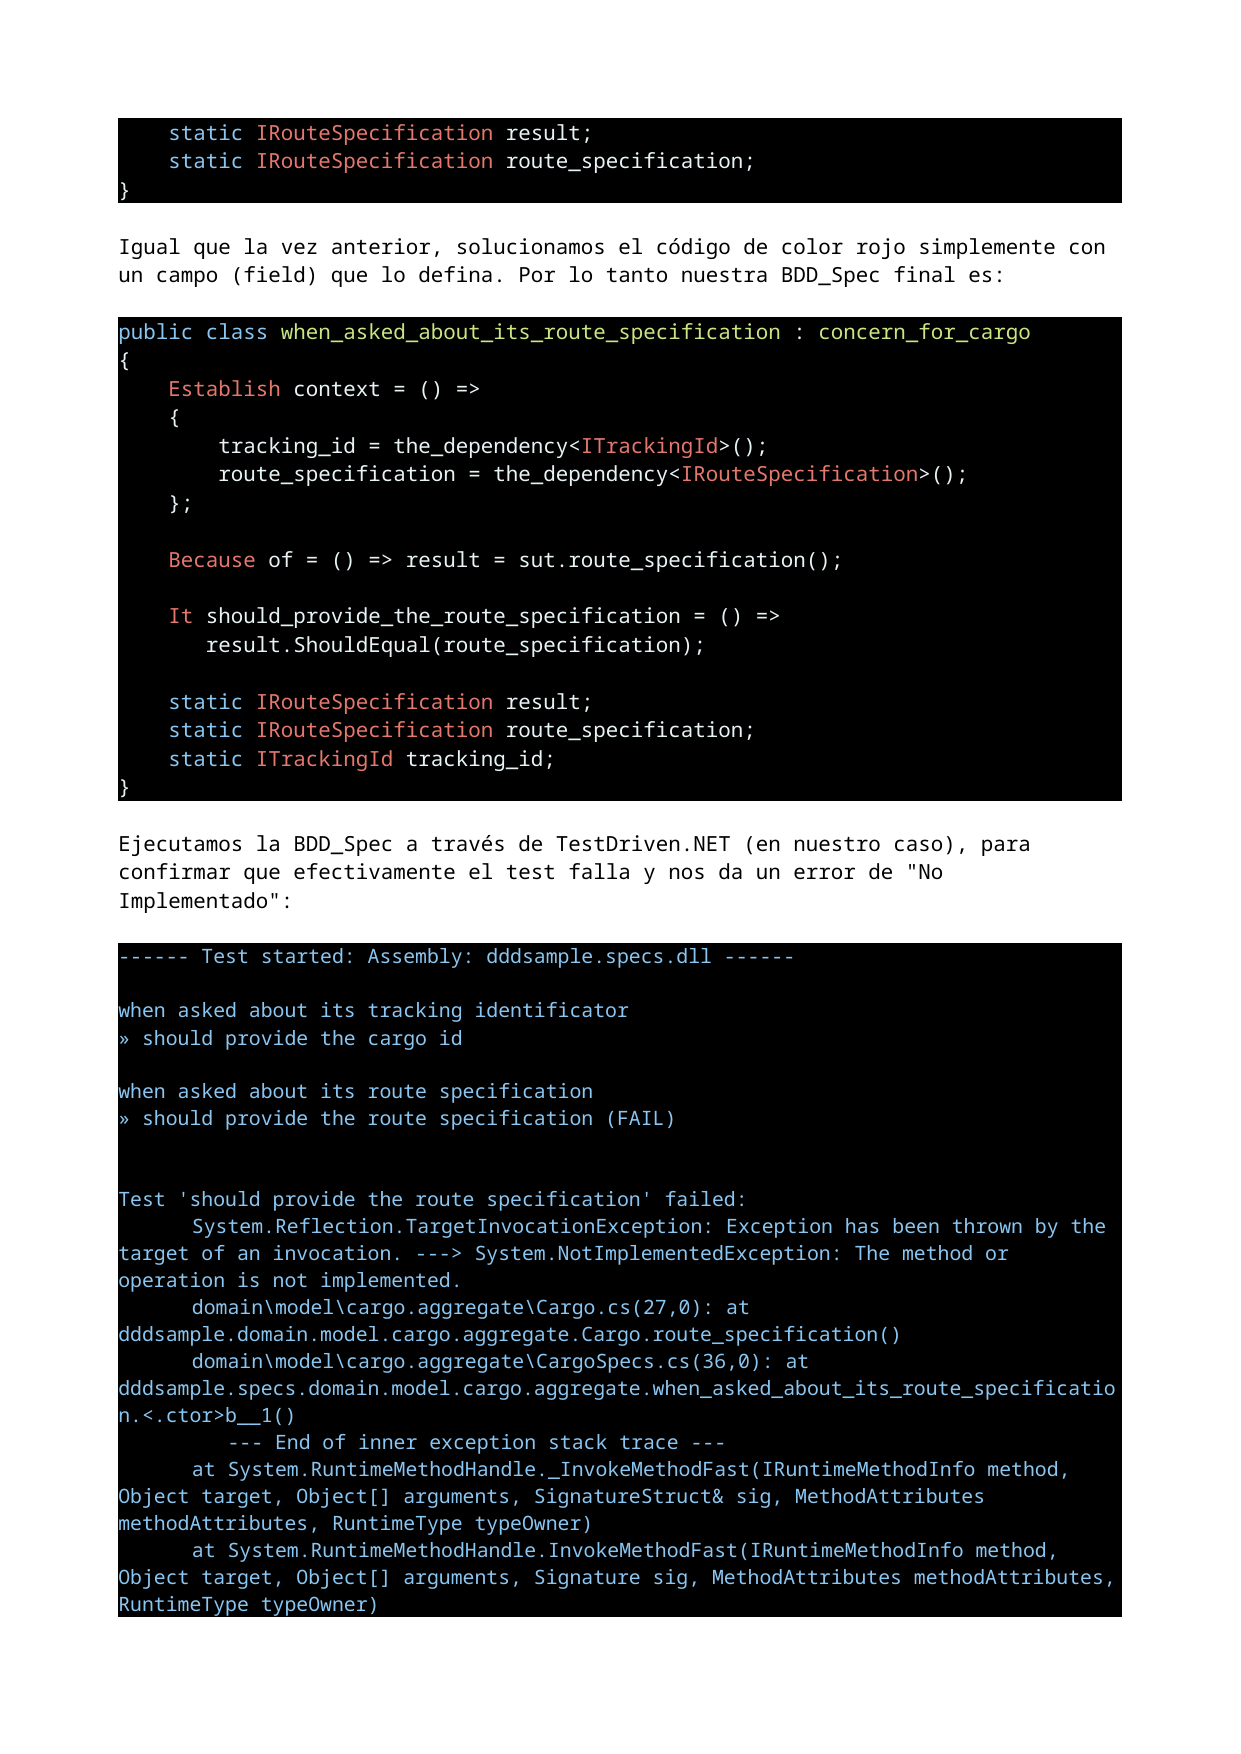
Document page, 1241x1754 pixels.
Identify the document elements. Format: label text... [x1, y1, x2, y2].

text tracking_id = the_dependency<ITrackingId>(); [118, 431, 1122, 459]
text domain\model\cargo.aggregate\Cargo.cs(27,0): at dddsample.domain.model.cargo.aggregate.Cargo.route_specification() [118, 1293, 1122, 1347]
text static ITrackingId tracking_id; [118, 744, 1122, 772]
text route_specification = the_dependency<IRouteSpecification>(); [118, 459, 1122, 488]
text }; [118, 488, 1122, 516]
text Ejecutamos la BDD_Spec a través de TestDriven.NET (en nuestro caso), para confirmar que efectivamente el test falla y nos da un error de "No Implementado": [118, 829, 1122, 914]
text Establish context = () => [118, 374, 1122, 402]
text when asked about its route specification [118, 1078, 1122, 1105]
text { [118, 346, 1122, 374]
text static IRouteSpecification route_specification; [118, 715, 1122, 744]
text static IRouteSpecification result; [118, 118, 1122, 147]
text static IRouteSpecification result; [118, 687, 1122, 715]
text at System.RuntimeMethodHandle._InvokeMethodFast(IRuntimeMethodInfo method, Object target, Object[] arguments, SignatureStruct& sig, MethodAttributes methodAttributes, RuntimeType typeOwner) [118, 1455, 1122, 1536]
text » should provide the cargo id [118, 1024, 1122, 1051]
text } [118, 772, 1122, 801]
text public class when_asked_about_its_route_specification : concern_for_cargo [118, 317, 1122, 346]
text when asked about its tracking identificator [118, 997, 1122, 1024]
text at System.RuntimeMethodHandle.InvokeMethodFast(IRuntimeMethodInfo method, Object target, Object[] arguments, Signature sig, MethodAttributes methodAttributes, RuntimeType typeOwner) [118, 1536, 1122, 1617]
text { [118, 402, 1122, 431]
text ------ Test started: Assembly: dddsample.specs.dll ------ [118, 943, 1122, 970]
text » should provide the route specification (FAIL) [118, 1105, 1122, 1132]
text result.ShouldEqual(route_specification); [118, 630, 1122, 658]
text static IRouteSpecification route_specification; [118, 147, 1122, 175]
text Test 'should provide the route specification' failed: [118, 1186, 1122, 1213]
text --- End of inner exception stack trace --- [118, 1428, 1122, 1455]
text Igual que la vez anterior, solucionamos el código de color rojo simplemente con un campo (field) que lo defina. Por lo tanto nuestra BDD_Spec final es: [118, 232, 1122, 289]
text Because of = () => result = sut.route_specification(); [118, 545, 1122, 573]
text System.Reflection.TargetInvocationException: Exception has been thrown by the target of an invocation. ---> System.NotImplementedException: The method or operation is not implemented. [118, 1213, 1122, 1293]
text } [118, 175, 1122, 203]
text domain\model\cargo.aggregate\CargoSpecs.cs(36,0): at dddsample.specs.domain.model.cargo.aggregate.when_asked_about_its_route_specification.<.ctor>b__1() [118, 1347, 1122, 1428]
text It should_provide_the_route_specification = () => [118, 602, 1122, 630]
